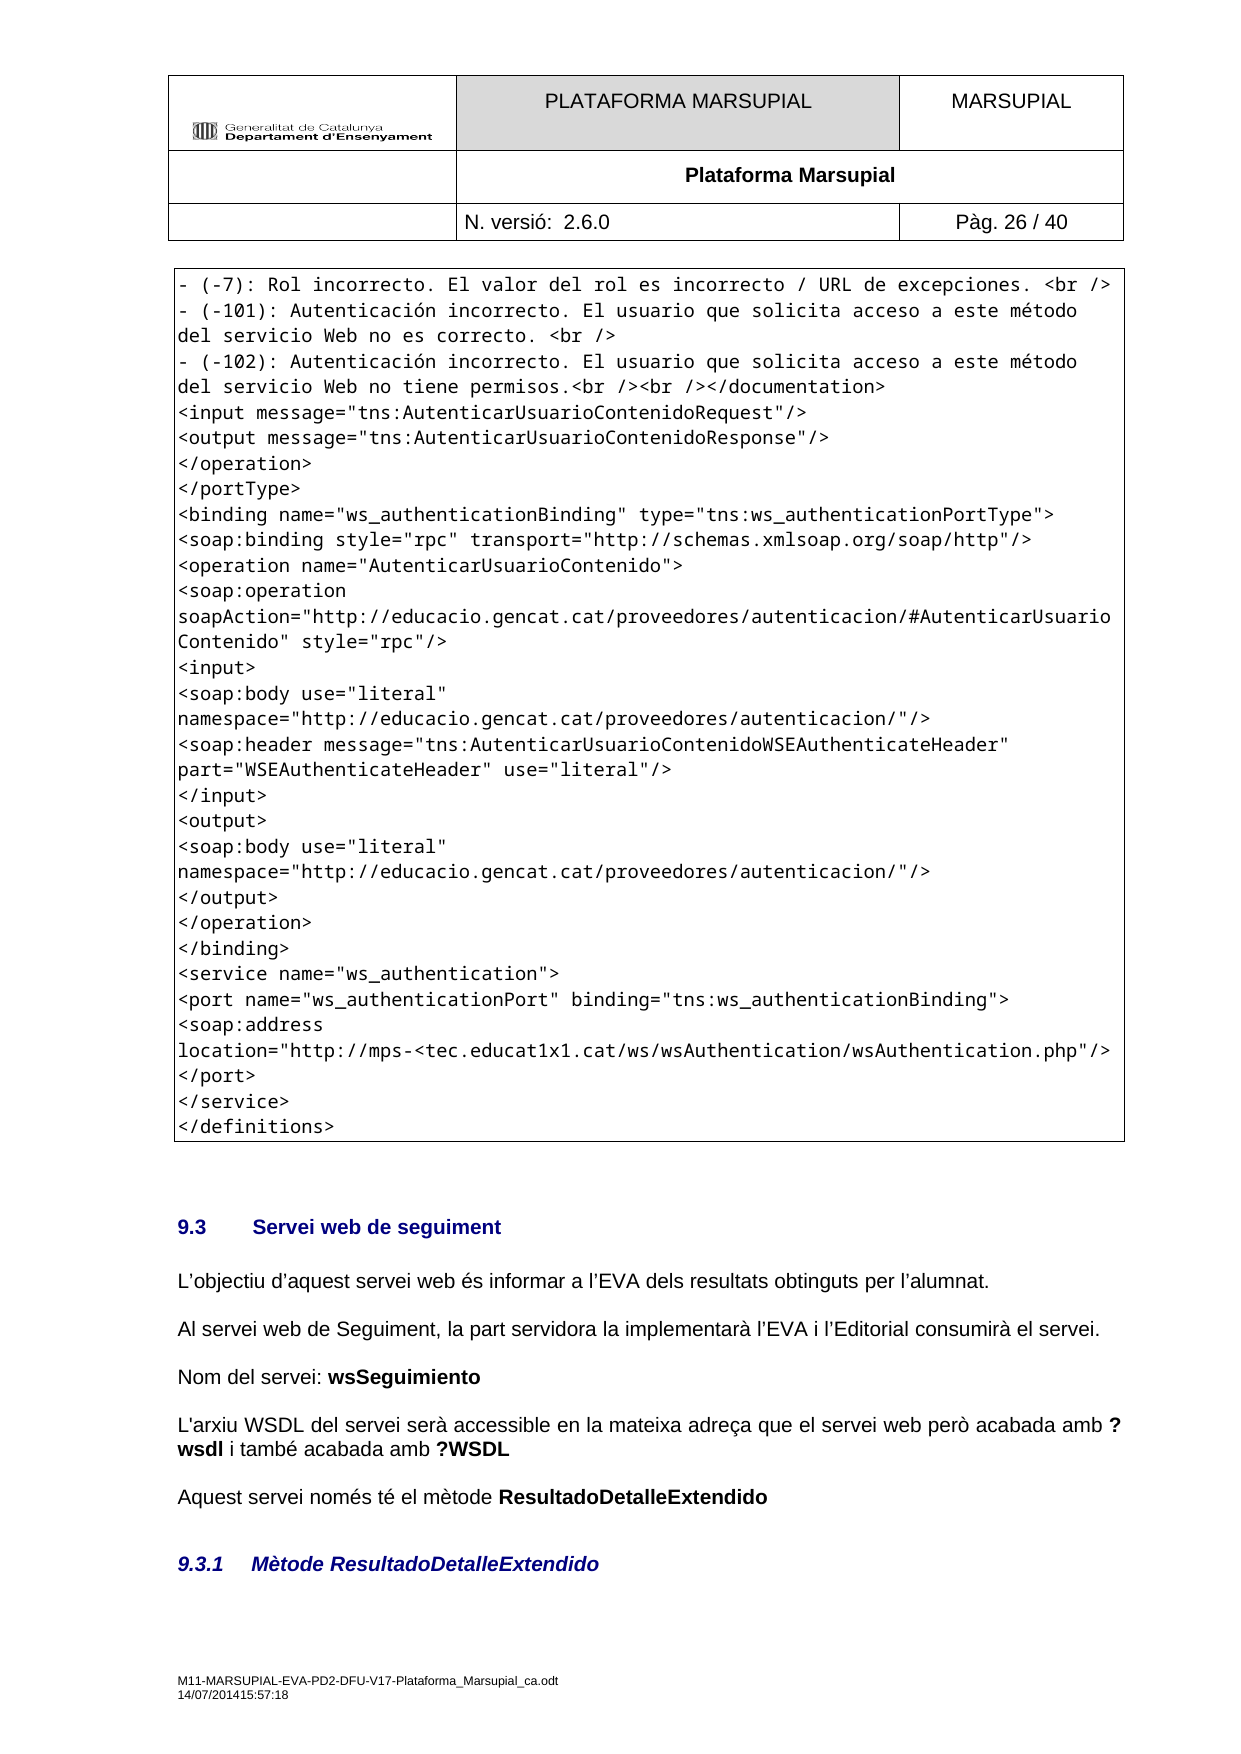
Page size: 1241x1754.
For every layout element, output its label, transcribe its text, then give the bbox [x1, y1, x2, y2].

subtitle Mètode ResultadoDetalleExtendido [177, 1552, 1122, 1576]
text <soap:binding style="rpc" transport="http://schemas.xmlsoap.org/soap/http"/> [177, 527, 1122, 552]
text </service> [177, 1088, 1122, 1111]
text <soap:header message="tns:AutenticarUsuarioContenidoWSEAuthenticateHeader" part="WSEAuthenticateHeader" use="literal"/> [177, 731, 1122, 782]
text </portType> [177, 476, 1122, 501]
text - (-101): Autenticación incorrecto. El usuario que solicita acceso a este método del servicio Web no es correcto. <br /> [177, 297, 1122, 348]
text <soap:body use="literal" namespace="http://educacio.gencat.cat/proveedores/autenticacion/"/> [177, 833, 1122, 884]
text - (-7): Rol incorrecto. El valor del rol es incorrecto / URL de excepciones. <br /> [175, 269, 1124, 297]
text <soap:address location="http://mps-<tec.educat1x1.cat/ws/wsAuthentication/wsAuthentication.php"/> [177, 1012, 1122, 1063]
text Nom del servei: wsSeguimiento [177, 1365, 1122, 1389]
text <soap:body use="literal" namespace="http://educacio.gencat.cat/proveedores/autenticacion/"/> [177, 680, 1122, 731]
text </definitions> [175, 1111, 1124, 1141]
text - (-102): Autenticación incorrecto. El usuario que solicita acceso a este método del servicio Web no tiene permisos.<br /><br /></documentation> [177, 348, 1122, 399]
text <input message="tns:AutenticarUsuarioContenidoRequest"/> [177, 399, 1122, 424]
subtitle Servei web de seguiment [177, 1215, 1122, 1239]
text L’objectiu d’aquest servei web és informar a l’EVA dels resultats obtinguts per l’alumnat. [177, 1269, 1122, 1293]
text <input> [177, 654, 1122, 680]
text <soap:operation soapAction="http://educacio.gencat.cat/proveedores/autenticacion/#AutenticarUsuarioContenido" style="rpc"/> [177, 578, 1122, 654]
text <port name="ws_authenticationPort" binding="tns:ws_authenticationBinding"> [177, 986, 1122, 1012]
text </operation> [177, 450, 1122, 476]
text </port> [177, 1063, 1122, 1088]
text </operation> [177, 909, 1122, 935]
text <binding name="ws_authenticationBinding" type="tns:ws_authenticationPortType"> [177, 501, 1122, 527]
text Al servei web de Seguiment, la part servidora la implementarà l’EVA i l’Editorial consumirà el servei. [177, 1317, 1122, 1341]
text <output> [177, 807, 1122, 833]
text <operation name="AutenticarUsuarioContenido"> [177, 552, 1122, 578]
text </input> [177, 782, 1122, 807]
text </binding> [177, 935, 1122, 961]
text </output> [177, 884, 1122, 909]
text <output message="tns:AutenticarUsuarioContenidoResponse"/> [177, 424, 1122, 450]
text L'arxiu WSDL del servei serà accessible en la mateixa adreça que el servei web però acabada amb ?wsdl i també acabada amb ?WSDL [177, 1413, 1122, 1461]
text <service name="ws_authentication"> [177, 961, 1122, 986]
text Aquest servei només té el mètode ResultadoDetalleExtendido [177, 1485, 1122, 1509]
